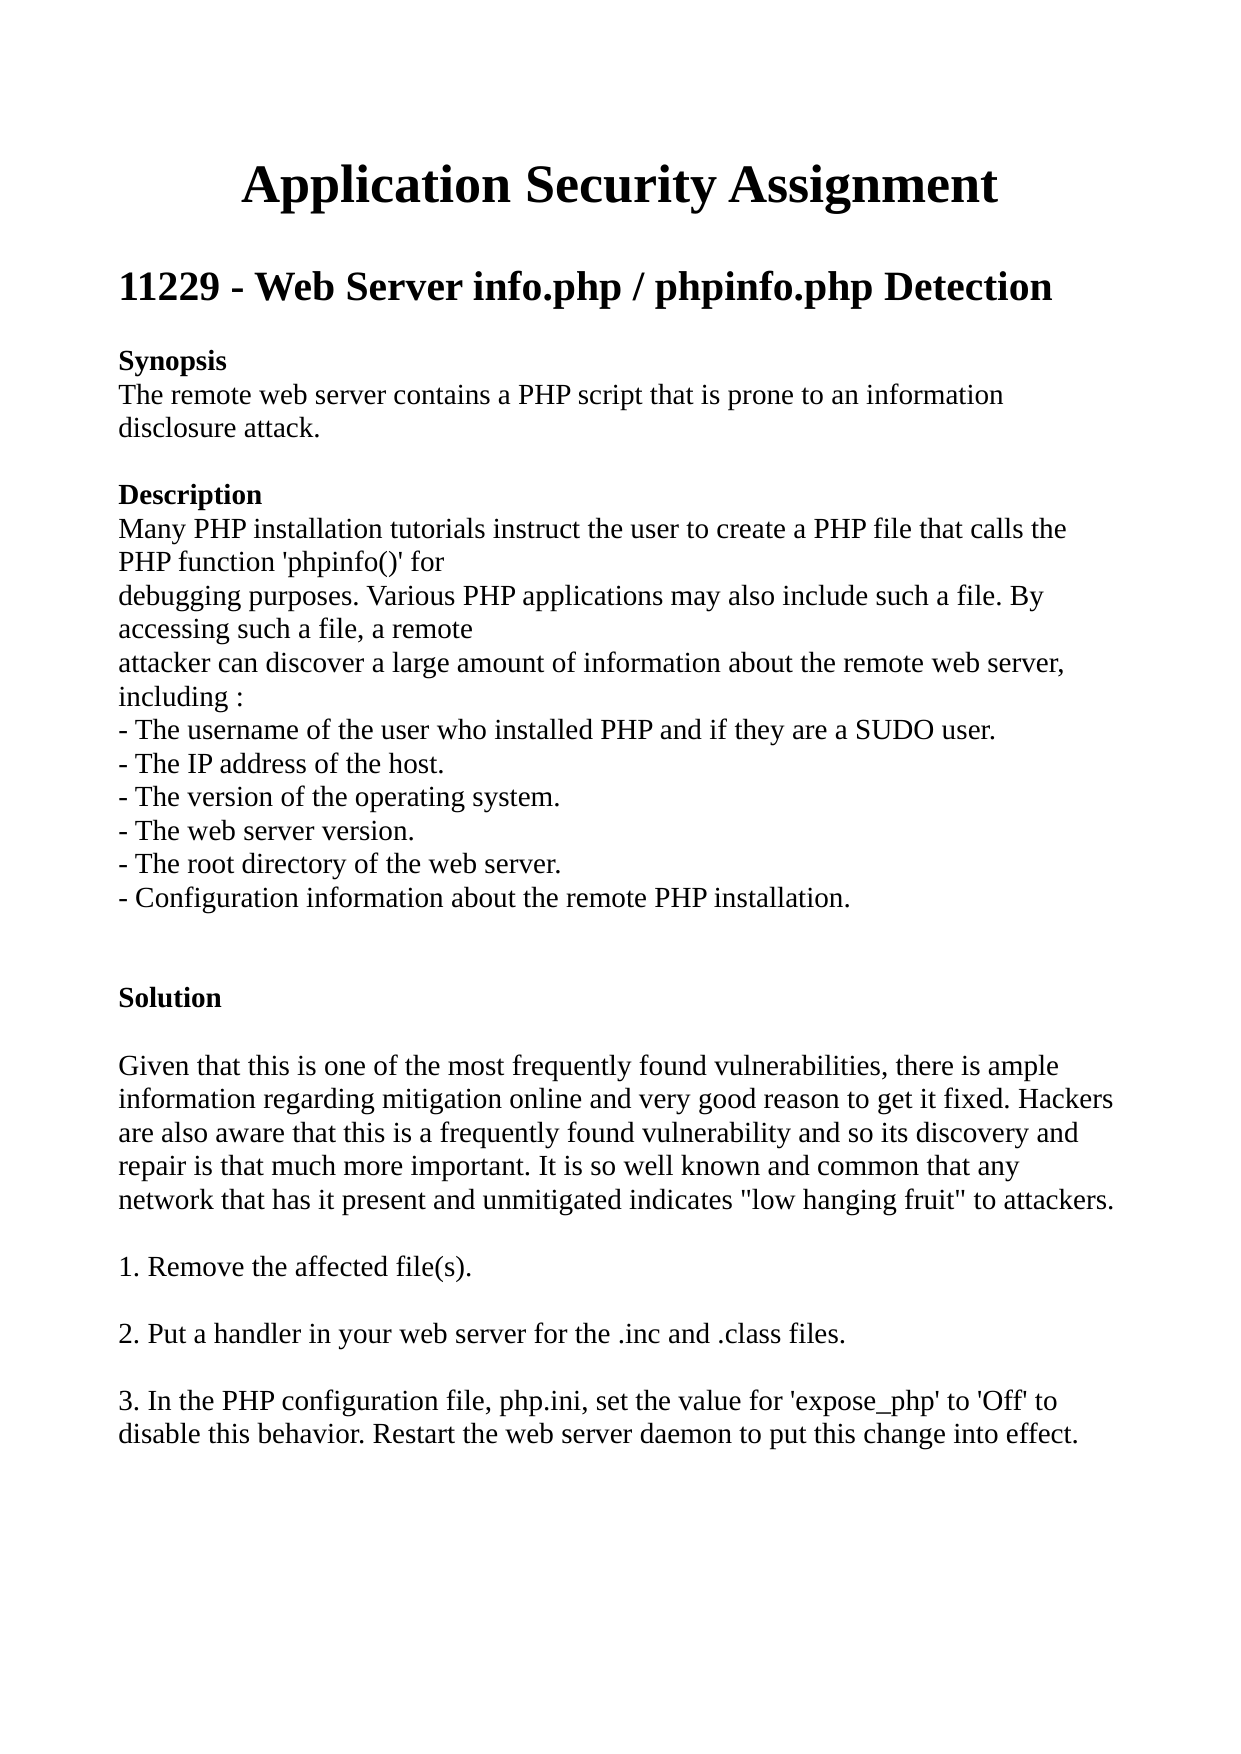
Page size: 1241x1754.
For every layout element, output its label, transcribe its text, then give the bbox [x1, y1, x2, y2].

text Application Security Assignment [118, 152, 1122, 214]
text - The username of the user who installed PHP and if they are a SUDO user. [118, 712, 1122, 746]
text 11229 - Web Server info.php / phpinfo.php Detection [118, 262, 1122, 310]
text attacker can discover a large amount of information about the remote web server, including : [118, 645, 1122, 712]
text - The IP address of the host. [118, 746, 1122, 779]
text - The web server version. [118, 813, 1122, 846]
text Many PHP installation tutorials instruct the user to create a PHP file that calls the PHP function 'phpinfo()' for [118, 511, 1122, 578]
text Synopsis [118, 343, 1122, 377]
text 2. Put a handler in your web server for the .inc and .class files. [118, 1316, 1122, 1349]
text Solution [118, 981, 1122, 1014]
text 1. Remove the affected file(s). [118, 1249, 1122, 1282]
text - Configuration information about the remote PHP installation. [118, 880, 1122, 913]
text The remote web server contains a PHP script that is prone to an information disclosure attack. [118, 377, 1122, 444]
text Description [118, 477, 1122, 511]
text Given that this is one of the most frequently found vulnerabilities, there is ample information regarding mitigation online and very good reason to get it fixed. Hackers are also aware that this is a frequently found vulnerability and so its discovery and repair is that much more important. It is so well known and common that any network that has it present and unmitigated indicates "low hanging fruit" to attackers. [118, 1048, 1122, 1215]
text - The root directory of the web server. [118, 846, 1122, 880]
text - The version of the operating system. [118, 779, 1122, 813]
text debugging purposes. Various PHP applications may also include such a file. By accessing such a file, a remote [118, 578, 1122, 645]
text 3. In the PHP configuration file, php.ini, set the value for 'expose_php' to 'Off' to disable this behavior. Restart the web server daemon to put this change into effect. [118, 1383, 1122, 1450]
